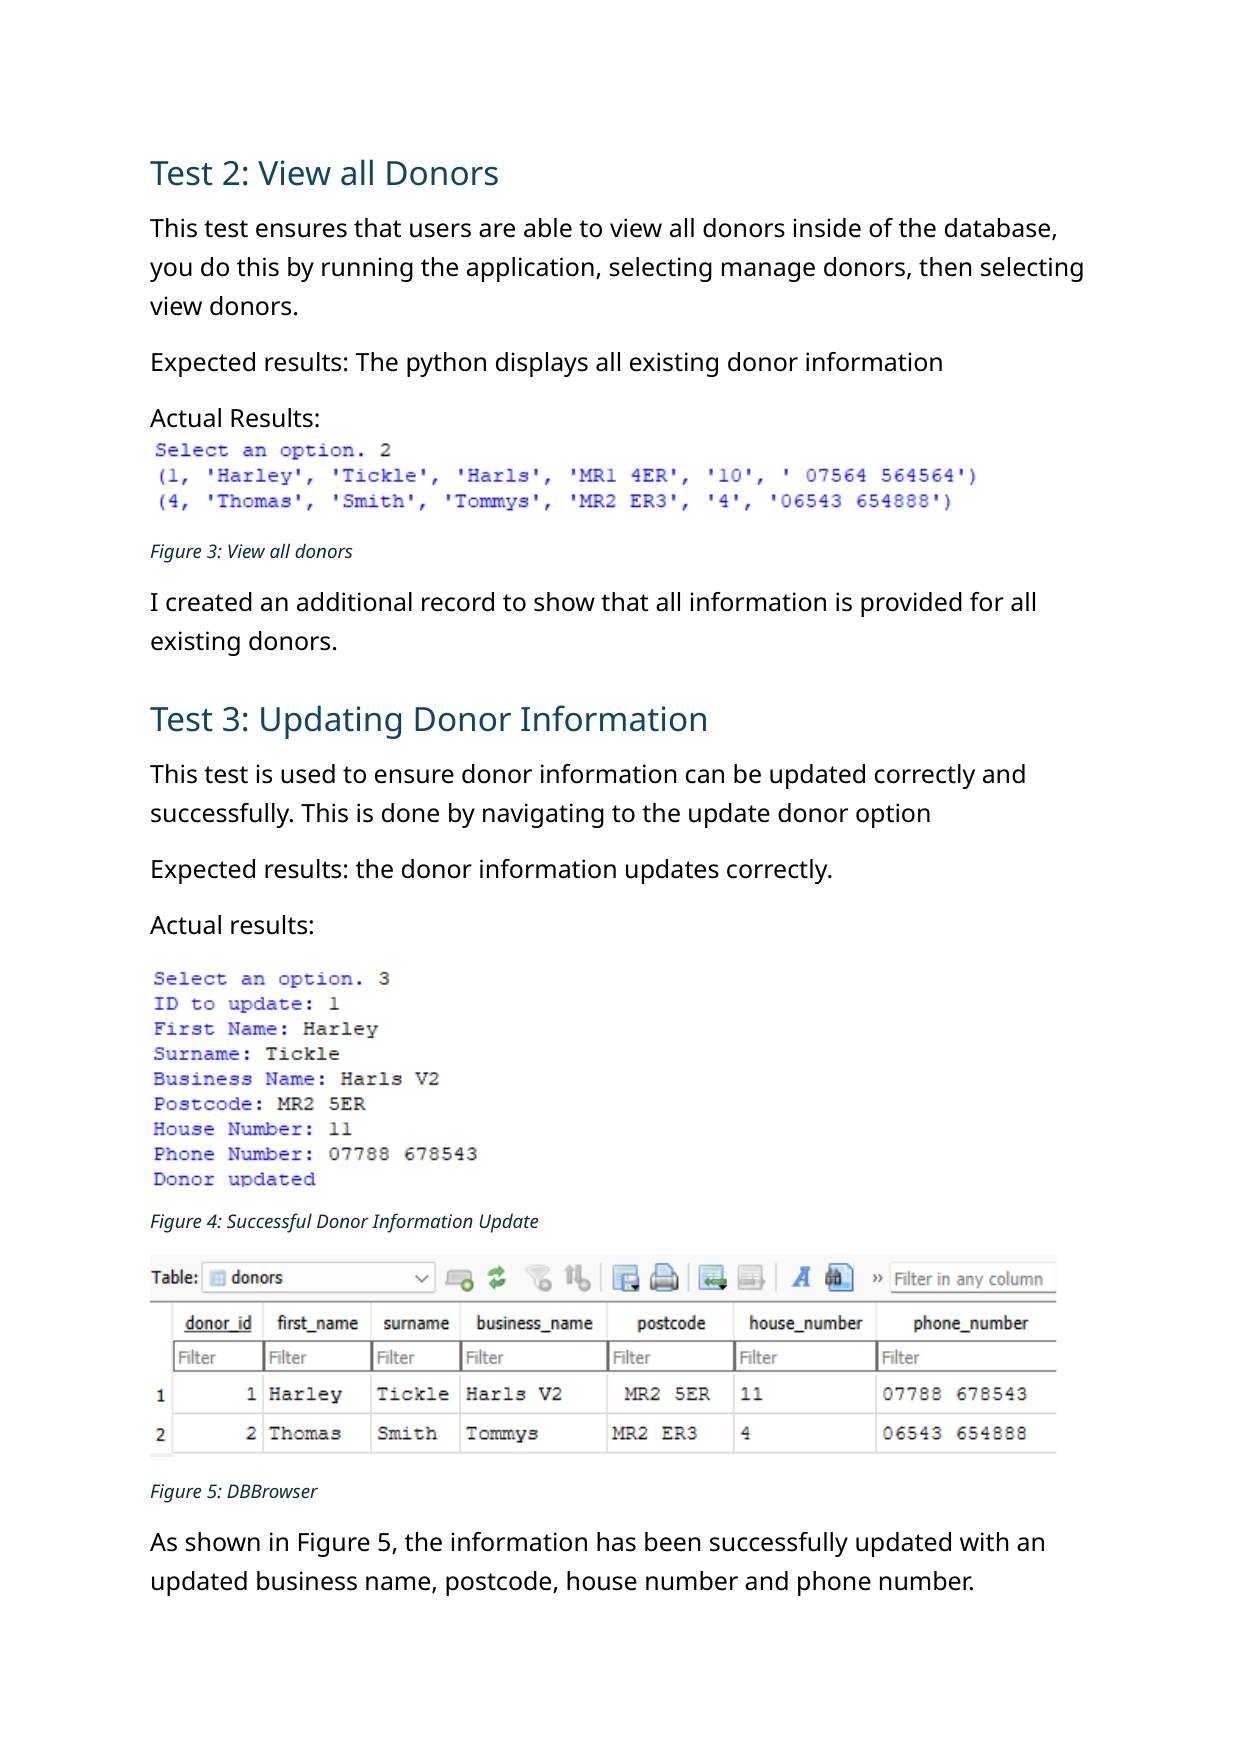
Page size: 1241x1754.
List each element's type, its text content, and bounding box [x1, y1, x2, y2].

text Actual results: [150, 907, 1090, 941]
text I created an additional record to show that all information is provided for all existing donors. [150, 584, 1090, 658]
text Expected results: The python displays all existing donor information [150, 345, 1090, 379]
text As shown in Figure 5, the information has been successfully updated with an updated business name, postcode, house number and phone number. [150, 1524, 1090, 1598]
text This test ensures that users are able to view all donors inside of the database, you do this by running the application, selecting manage donors, then selecting view donors. [150, 211, 1090, 323]
text Expected results: the donor information updates correctly. [150, 852, 1090, 886]
text Figure 3: View all donors [150, 538, 1090, 563]
text Figure 4: Successful Donor Information Update [150, 1208, 1090, 1234]
subtitle Test 2: View all Donors [150, 150, 1090, 195]
text Actual Results: [150, 401, 1090, 516]
text Figure 5: DBBrowser [150, 1478, 1090, 1504]
text This test is used to ensure donor information can be updated correctly and successfully. This is done by navigating to the update donor option [150, 757, 1090, 830]
subtitle Test 3: Updating Donor Information [150, 696, 1090, 741]
